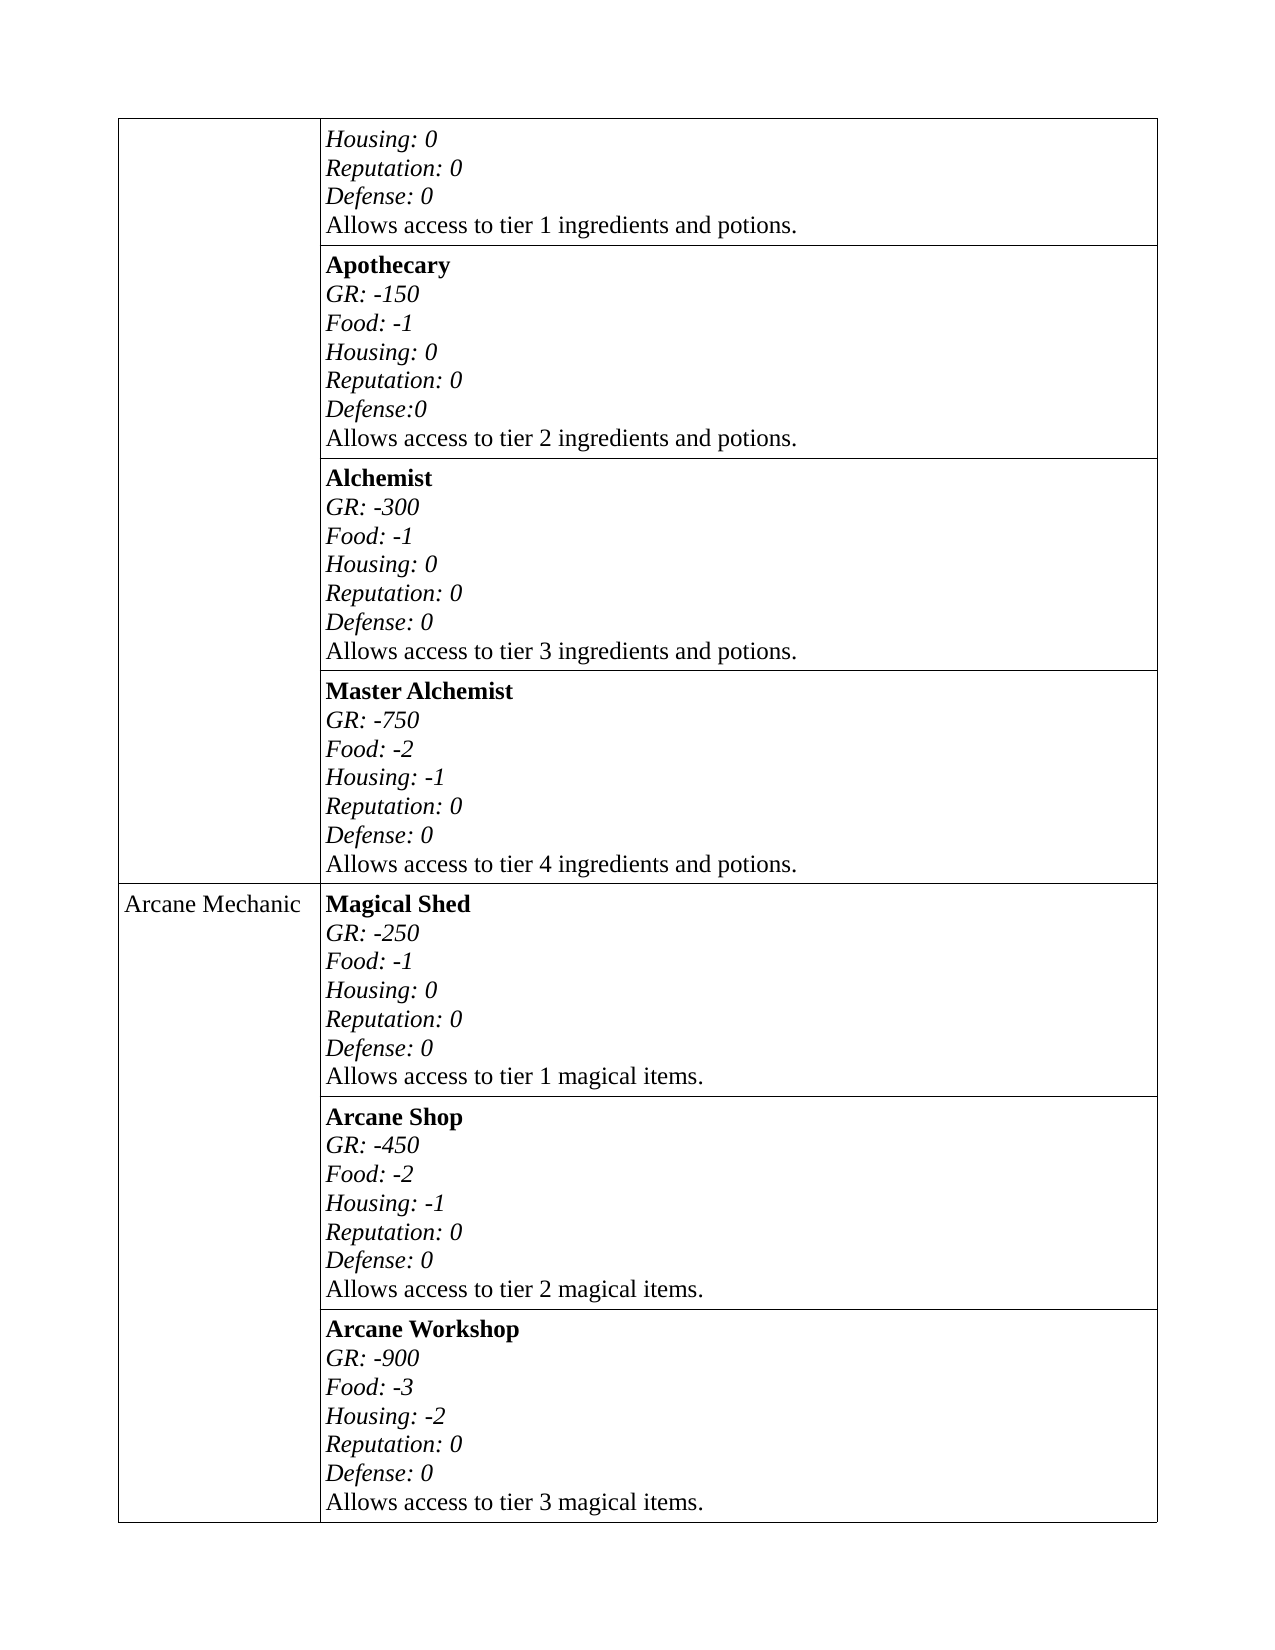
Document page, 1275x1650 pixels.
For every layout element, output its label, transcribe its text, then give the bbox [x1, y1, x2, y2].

table_cell Master Alchemist GR: -750 Food: -2 Housing: -1 Reputation: 0 Defense: 0 Allows access to tier 4 ingredients and potions. [321, 671, 1157, 883]
table_cell Arcane Workshop GR: -900 Food: -3 Housing: -2 Reputation: 0 Defense: 0 Allows access to tier 3 magical items. [321, 1310, 1157, 1522]
table_cell Apothecary GR: -150 Food: -1 Housing: 0 Reputation: 0 Defense:0 Allows access to tier 2 ingredients and potions. [321, 246, 1157, 457]
table_header [119, 119, 320, 883]
table_cell Alchemist GR: -300 Food: -1 Housing: 0 Reputation: 0 Defense: 0 Allows access to tier 3 ingredients and potions. [321, 459, 1157, 670]
table_cell Magical Shed GR: -250 Food: -1 Housing: 0 Reputation: 0 Defense: 0 Allows access to tier 1 magical items. [321, 884, 1157, 1096]
table_cell Arcane Mechanic [119, 884, 320, 1522]
table_header Housing: 0 Reputation: 0 Defense: 0 Allows access to tier 1 ingredients and potions. [321, 119, 1157, 245]
table_cell Arcane Shop GR: -450 Food: -2 Housing: -1 Reputation: 0 Defense: 0 Allows access to tier 2 magical items. [321, 1097, 1157, 1309]
